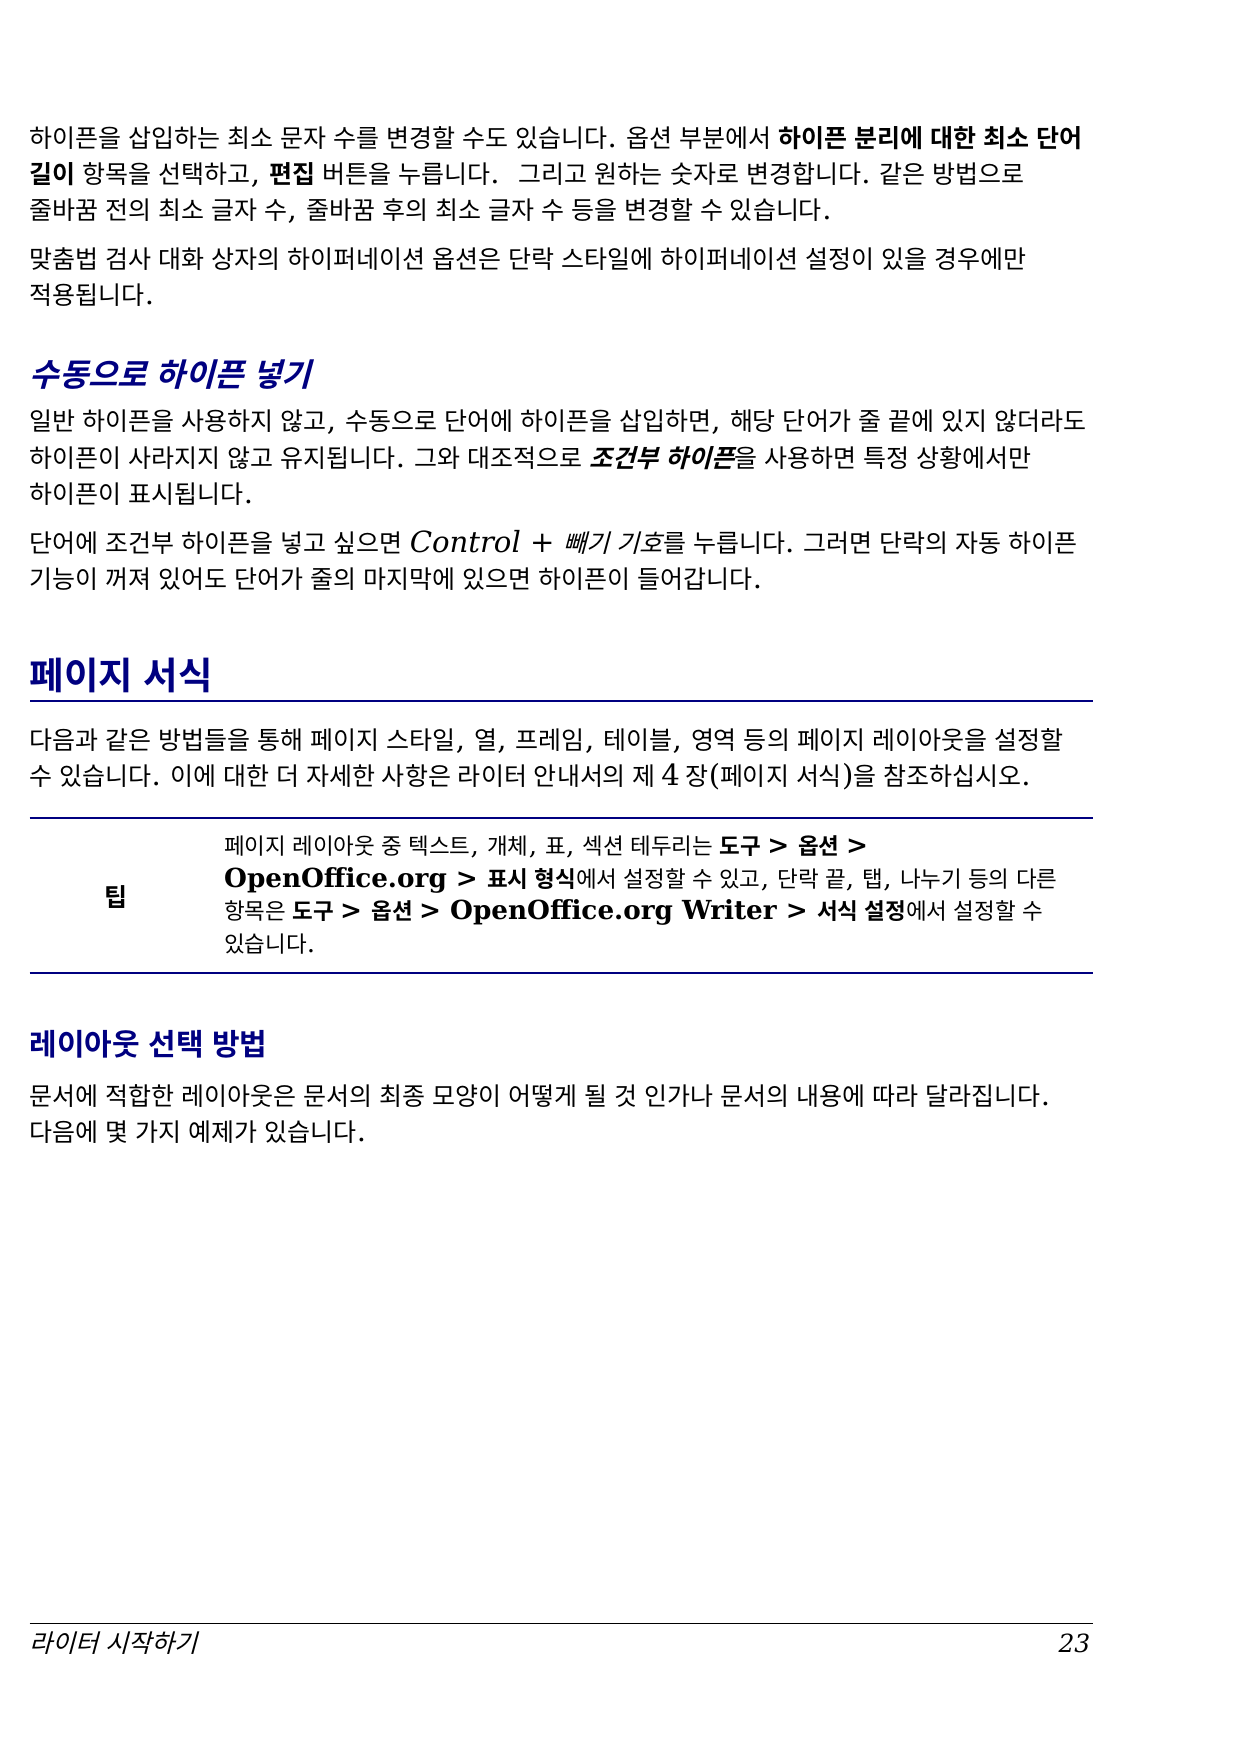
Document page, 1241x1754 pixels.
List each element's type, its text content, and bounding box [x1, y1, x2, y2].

text 단어에 조건부 하이픈을 넣고 싶으면 Control + 빼기 기호를 누릅니다. 그러면 단락의 자동 하이픈 기능이 꺼져 있어도 단어가 줄의 마지막에 있으면 하이픈이 들어갑니다. [29, 523, 1093, 596]
text 맞춤법 검사 대화 상자의 하이퍼네이션 옵션은 단락 스타일에 하이퍼네이션 설정이 있을 경우에만 적용됩니다. [29, 239, 1093, 312]
subtitle 수동으로 하이픈 넣기 [29, 349, 1093, 396]
list 다음과 같은 방법들을 통해 페이지 스타일, 열, 프레임, 테이블, 영역 등의 페이지 레이아웃을 설정할 수 있습니다. 이에 대한 더 자세한 사항은 라이터 안내서의 제4장(페이지 서식)을 참조하십시오. [29, 721, 1093, 793]
table_header 팁 [30, 819, 202, 972]
text 일반 하이픈을 사용하지 않고, 수동으로 단어에 하이픈을 삽입하면, 해당 단어가 줄 끝에 있지 않더라도 하이픈이 사라지지 않고 유지됩니다. 그와 대조적으로 조건부 하이픈을 사용하면 특정 상황에서만 하이픈이 표시됩니다. [29, 402, 1093, 511]
subtitle 페이지 서식 [29, 646, 1093, 702]
subtitle 레이아웃 선택 방법 [29, 1021, 1093, 1064]
table_header 페이지 레이아웃 중 텍스트, 개체, 표, 섹션 테두리는 도구 > 옵션 > OpenOffice.org > 표시 형식에서 설정할 수 있고, 단락 끝, 탭, 나누기 등의 다른 항목은 도구 > 옵션 > OpenOffice.org Writer > 서식 설정에서 설정할 수 있습니다. [203, 819, 1093, 972]
text 하이픈을 삽입하는 최소 문자 수를 변경할 수도 있습니다. 옵션 부분에서 하이픈 분리에 대한 최소 단어 길이 항목을 선택하고, 편집 버튼을 누릅니다. 그리고 원하는 숫자로 변경합니다. 같은 방법으로 줄바꿈 전의 최소 글자 수, 줄바꿈 후의 최소 글자 수 등을 변경할 수 있습니다. [29, 118, 1093, 227]
text 문서에 적합한 레이아웃은 문서의 최종 모양이 어떻게 될 것 인가나 문서의 내용에 따라 달라집니다. 다음에 몇 가지 예제가 있습니다. [29, 1077, 1093, 1149]
